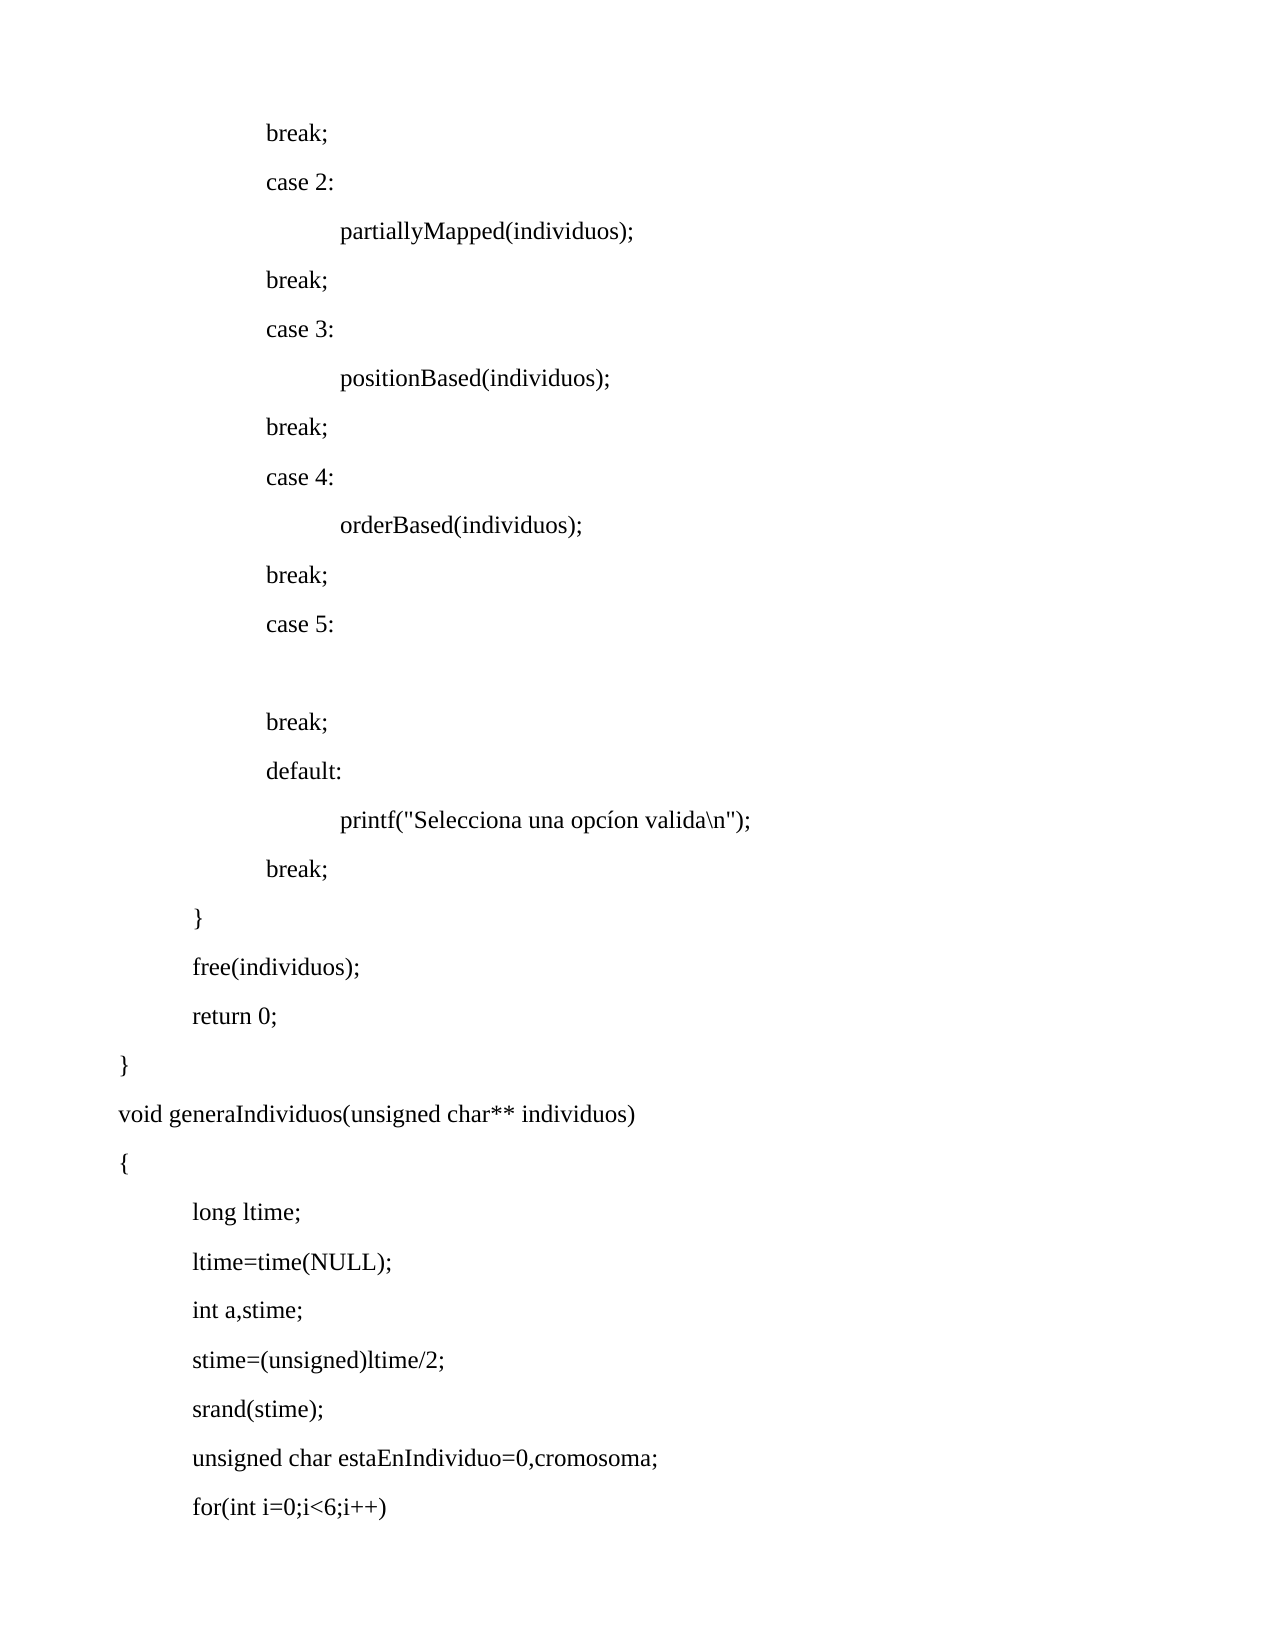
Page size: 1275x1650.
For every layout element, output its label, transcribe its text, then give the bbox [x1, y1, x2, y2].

text case 4: [118, 462, 1157, 490]
text case 3: [118, 314, 1157, 343]
text } [118, 903, 1157, 932]
text return 0; [118, 1001, 1157, 1030]
text break; [118, 118, 1157, 147]
text break; [118, 412, 1157, 441]
text for(int i=0;i<6;i++) [118, 1492, 1157, 1521]
text { [118, 1148, 1157, 1177]
text break; [118, 707, 1157, 736]
text ltime=time(NULL); [118, 1247, 1157, 1275]
text positionBased(individuos); [118, 363, 1157, 392]
text default: [118, 756, 1157, 785]
text srand(stime); [118, 1394, 1157, 1422]
text unsigned char estaEnIndividuo=0,cromosoma; [118, 1443, 1157, 1472]
text long ltime; [118, 1197, 1157, 1226]
text partiallyMapped(individuos); [118, 216, 1157, 245]
text break; [118, 854, 1157, 883]
text void generaIndividuos(unsigned char** individuos) [118, 1099, 1157, 1128]
text orderBased(individuos); [118, 511, 1157, 539]
text case 2: [118, 167, 1157, 196]
text stime=(unsigned)ltime/2; [118, 1345, 1157, 1373]
text printf("Selecciona una opcíon valida\n"); [118, 805, 1157, 834]
text free(individuos); [118, 952, 1157, 981]
text break; [118, 265, 1157, 294]
text case 5: [118, 609, 1157, 637]
text break; [118, 560, 1157, 588]
text } [118, 1050, 1157, 1079]
text int a,stime; [118, 1296, 1157, 1324]
